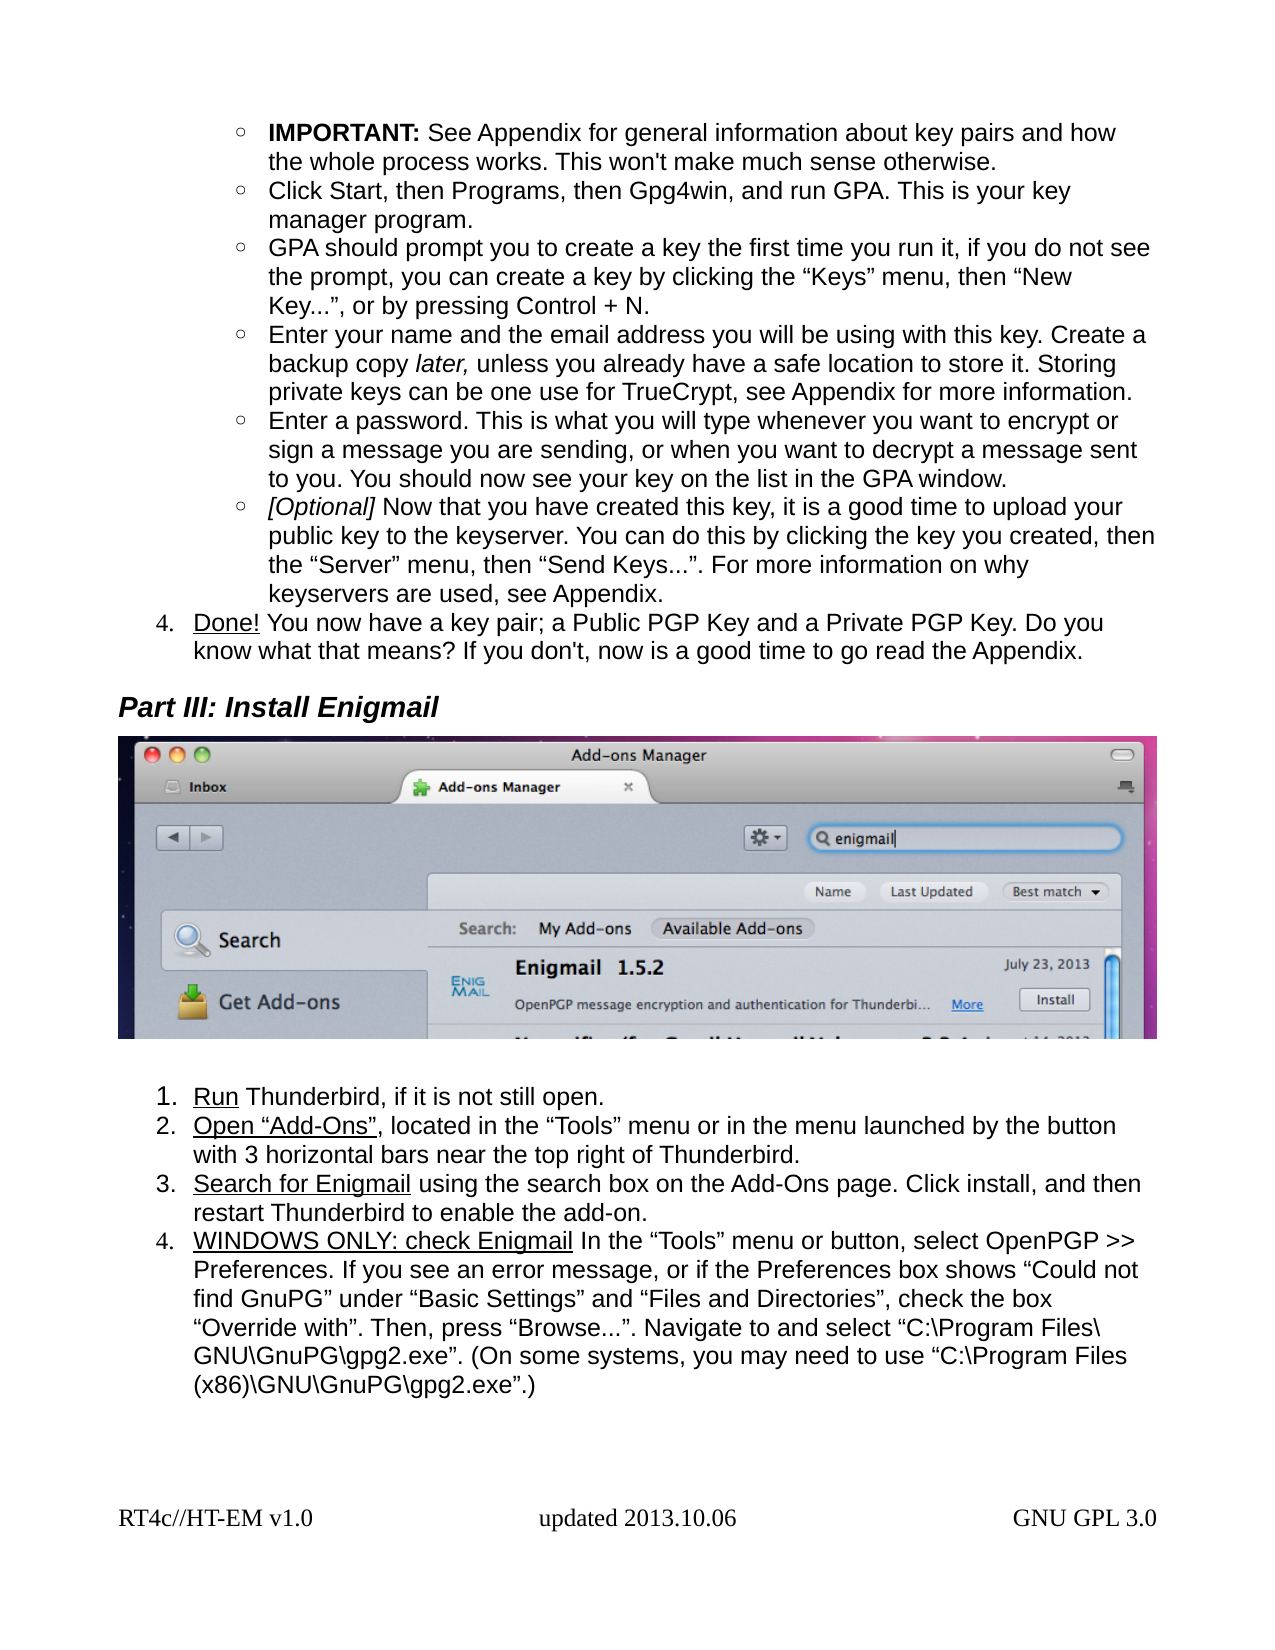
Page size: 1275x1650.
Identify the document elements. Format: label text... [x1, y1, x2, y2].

list Done! You now have a key pair; a Public PGP Key and a Private PGP Key. Do you know what that means? If you don't, now is a good time to go read the Appendix. [156, 607, 1157, 665]
list WINDOWS ONLY: check Enigmail In the “Tools” menu or button, select OpenPGP >> Preferences. If you see an error message, or if the Preferences box shows “Could not find GnuPG” under “Basic Settings” and “Files and Directories”, check the box “Override with”. Then, press “Browse...”. Navigate to and select “C:\Program Files\GNU\GnuPG\gpg2.exe”. (On some systems, you may need to use “C:\Program Files (x86)\GNU\GnuPG\gpg2.exe”.) [156, 1226, 1157, 1399]
list Click Start, then Programs, then Gpg4win, and run GPA. This is your key manager program. [231, 176, 1157, 233]
picture [118, 736, 1157, 1039]
list Run Thunderbird, if it is not still open. [156, 1080, 1157, 1111]
list GPA should prompt you to create a key the first time you run it, if you do not see the prompt, you can create a key by clicking the “Keys” menu, then “New Key...”, or by pressing Control + N. [231, 233, 1157, 320]
list Enter a password. This is what you will type whenever you want to encrypt or sign a message you are sending, or when you want to decrypt a message sent to you. You should now see your key on the list in the GPA window. [231, 406, 1157, 492]
list Enter your name and the email address you will be using with this key. Create a backup copy later, unless you already have a safe location to store it. Storing private keys can be one use for TrueCrypt, see Appendix for more information. [231, 320, 1157, 406]
list Open “Add-Ons”, located in the “Tools” menu or in the menu launched by the button with 3 horizontal bars near the top right of Thunderbird. [156, 1111, 1157, 1169]
list [Optional] Now that you have created this key, it is a good time to upload your public key to the keyserver. You can do this by clicking the key you created, then the “Server” menu, then “Send Keys...”. For more information on why keyservers are used, see Appendix. [231, 492, 1157, 607]
list Search for Enigmail using the search box on the Add-Ons page. Click install, and then restart Thunderbird to enable the add-on. [156, 1169, 1157, 1226]
subtitle Part III: Install Enigmail [118, 690, 1157, 724]
list IMPORTANT: See Appendix for general information about key pairs and how the whole process works. This won't make much sense otherwise. [231, 118, 1157, 176]
